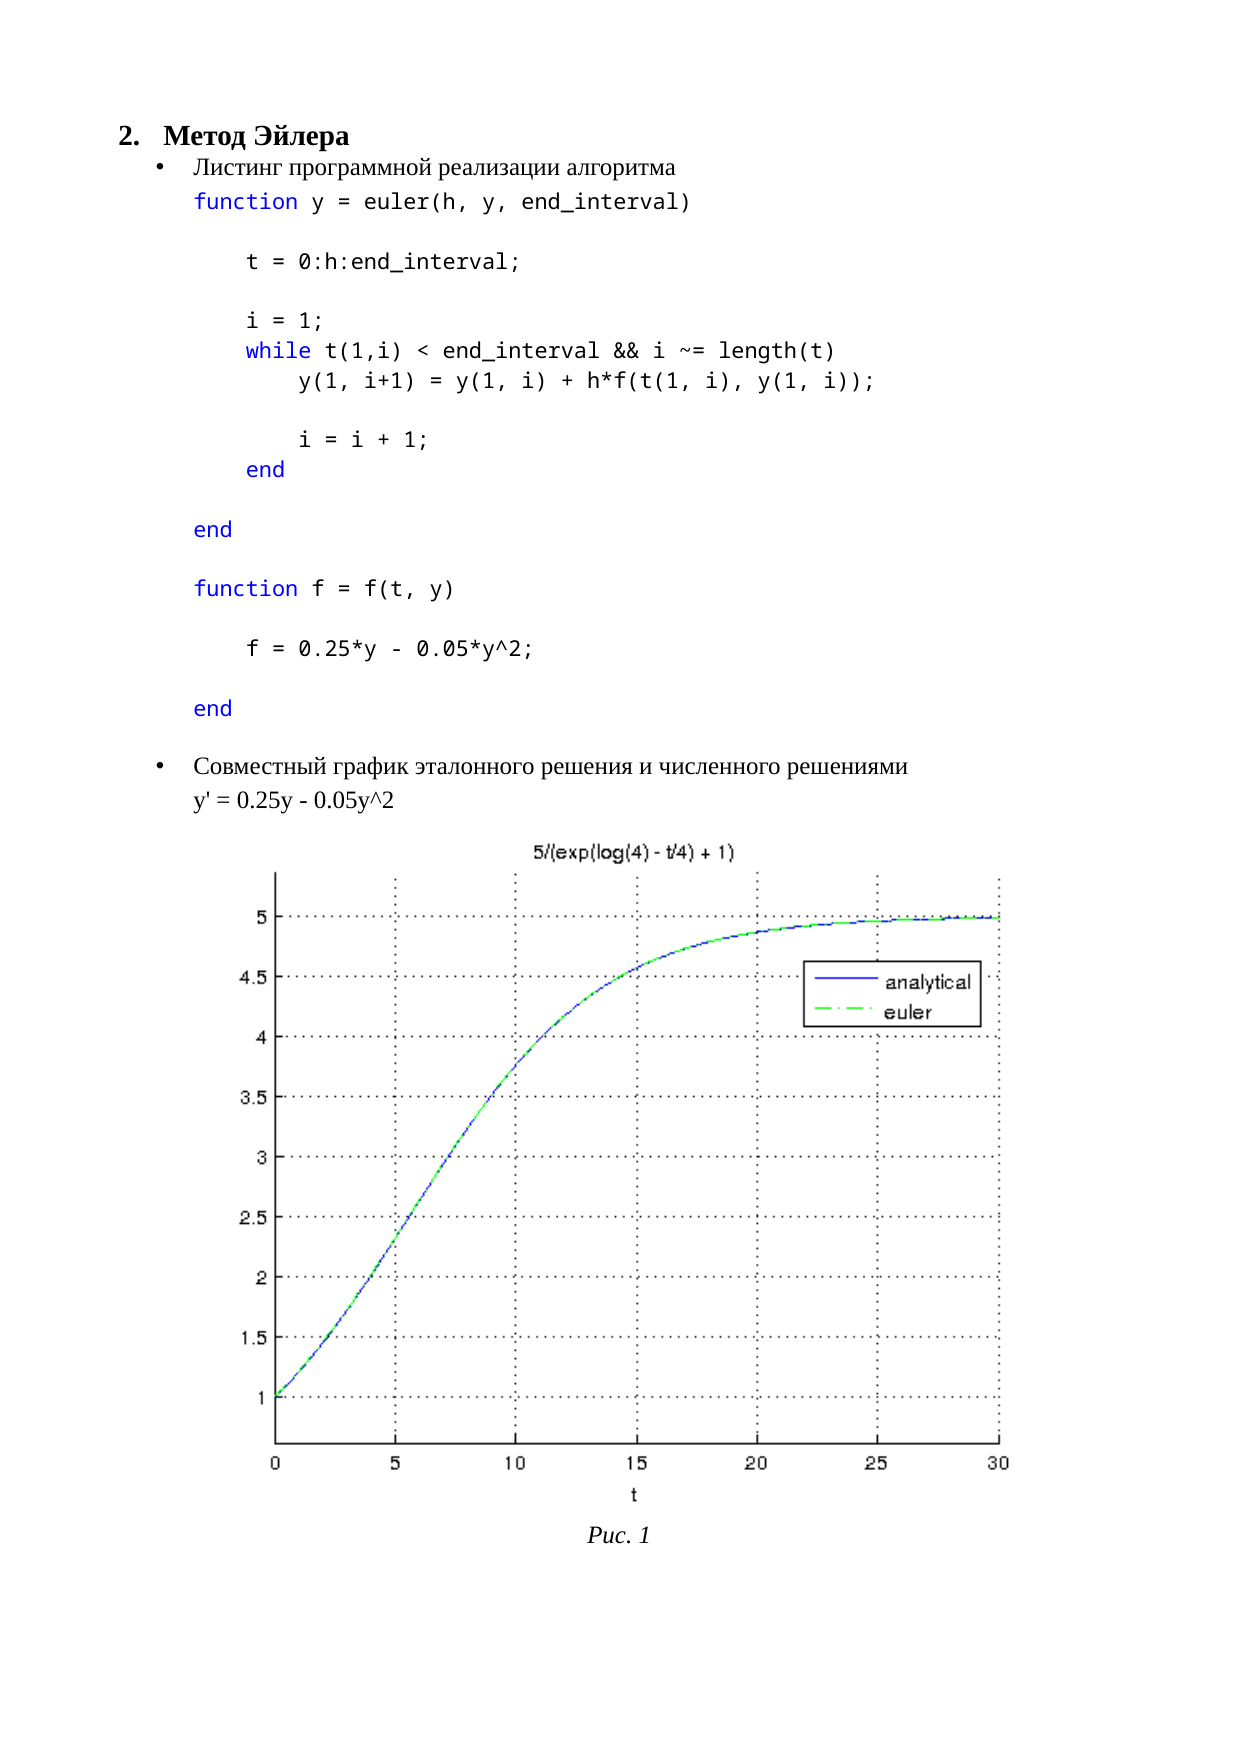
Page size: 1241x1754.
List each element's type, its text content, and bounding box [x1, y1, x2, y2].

subtitle Метод Эйлера [118, 118, 1122, 152]
list Листинг программной реализации алгоритма [156, 152, 1122, 180]
list y' = 0.25y - 0.05y^2 [156, 785, 1122, 814]
text while t(1,i) < end_interval && i ~= length(t) [193, 335, 1122, 365]
text function f = f(t, y) [193, 573, 1122, 603]
text i = i + 1; [193, 424, 1122, 454]
text function y = euler(h, y, end_interval) [193, 186, 1122, 216]
text f = 0.25*y - 0.05*y^2; [193, 633, 1122, 663]
list Совместный график эталонного решения и численного решениями [156, 751, 1122, 779]
text i = 1; [193, 305, 1122, 335]
picture [153, 819, 1087, 1520]
text y(1, i+1) = y(1, i) + h*f(t(1, i), y(1, i)); [193, 365, 1122, 395]
text Рис. 1 [153, 1520, 1087, 1548]
text t = 0:h:end_interval; [193, 246, 1122, 276]
text end [193, 514, 1122, 544]
text end [193, 693, 1122, 722]
text end [193, 454, 1122, 484]
